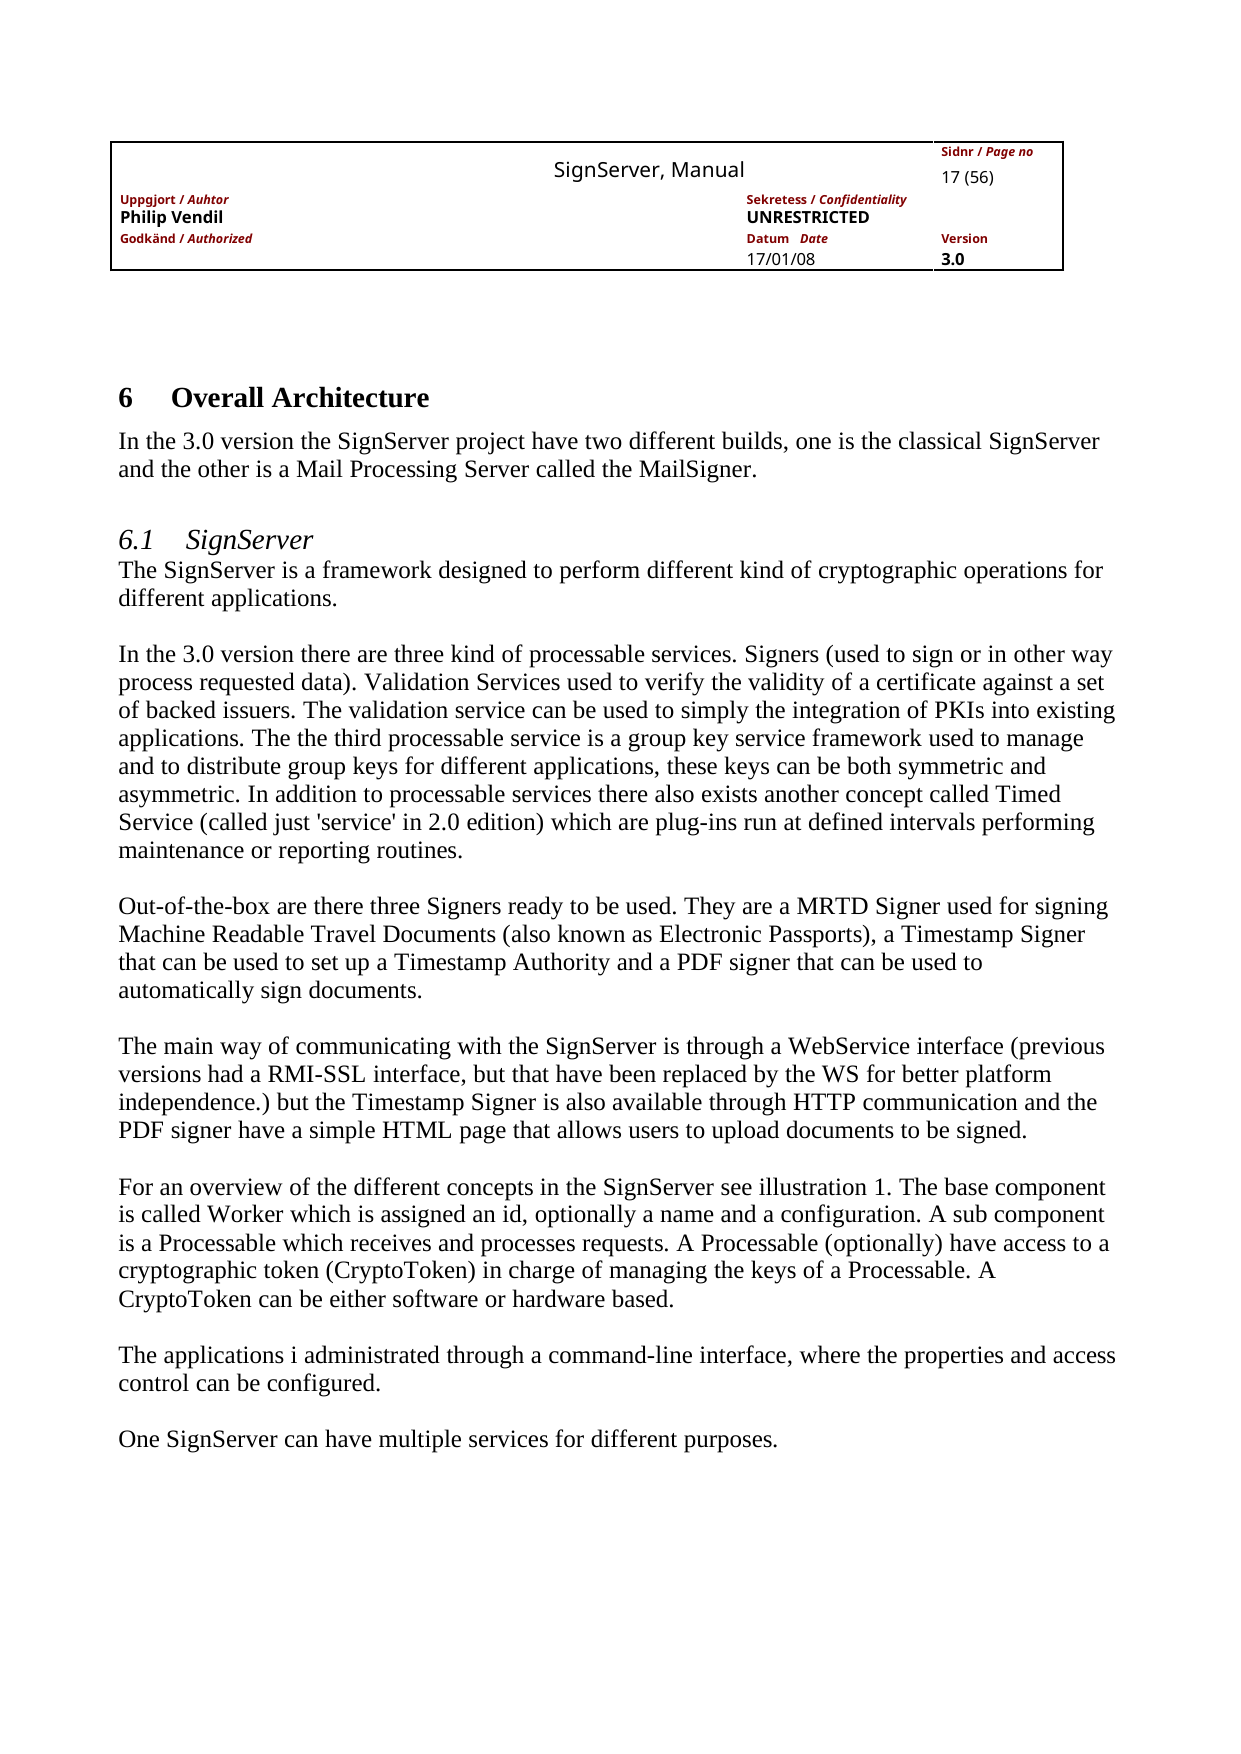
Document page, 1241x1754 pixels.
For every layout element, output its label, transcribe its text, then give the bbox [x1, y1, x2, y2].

text The applications i administrated through a command-line interface, where the properties and access control can be configured. [118, 1341, 1122, 1397]
text For an overview of the different concepts in the SignServer see illustration 1. The base component is called Worker which is assigned an id, optionally a name and a configuration. A sub component is a Processable which receives and processes requests. A Processable (optionally) have access to a cryptographic token (CryptoToken) in charge of managing the keys of a Processable. A CryptoToken can be either software or hardware based. [118, 1172, 1122, 1312]
text One SignServer can have multiple services for different purposes. [118, 1424, 1122, 1453]
text In the 3.0 version the SignServer project have two different builds, one is the classical SignServer and the other is a Mail Processing Server called the MailSigner. [118, 427, 1122, 483]
subtitle SignServer [118, 523, 1122, 556]
text The SignServer is a framework designed to perform different kind of cryptographic operations for different applications. [118, 556, 1122, 612]
text Out-of-the-box are there three Signers ready to be used. They are a MRTD Signer used for signing Machine Readable Travel Documents (also known as Electronic Passports), a Timestamp Signer that can be used to set up a Timestamp Authority and a PDF signer that can be used to automatically sign documents. [118, 892, 1122, 1004]
text The main way of communicating with the SignServer is through a WebService interface (previous versions had a RMI-SSL interface, but that have been replaced by the WS for better platform independence.) but the Timestamp Signer is also available through HTTP communication and the PDF signer have a simple HTML page that allows users to upload documents to be signed. [118, 1032, 1122, 1144]
text In the 3.0 version there are three kind of processable services. Signers (used to sign or in other way process requested data). Validation Services used to verify the validity of a certificate against a set of backed issuers. The validation service can be used to simply the integration of PKIs into existing applications. The the third processable service is a group key service framework used to manage and to distribute group keys for different applications, these keys can be both symmetric and asymmetric. In addition to processable services there also exists another concept called Timed Service (called just 'service' in 2.0 edition) which are plug-ins run at defined intervals performing maintenance or reporting routines. [118, 640, 1122, 864]
subtitle Overall Architecture [118, 382, 1122, 414]
